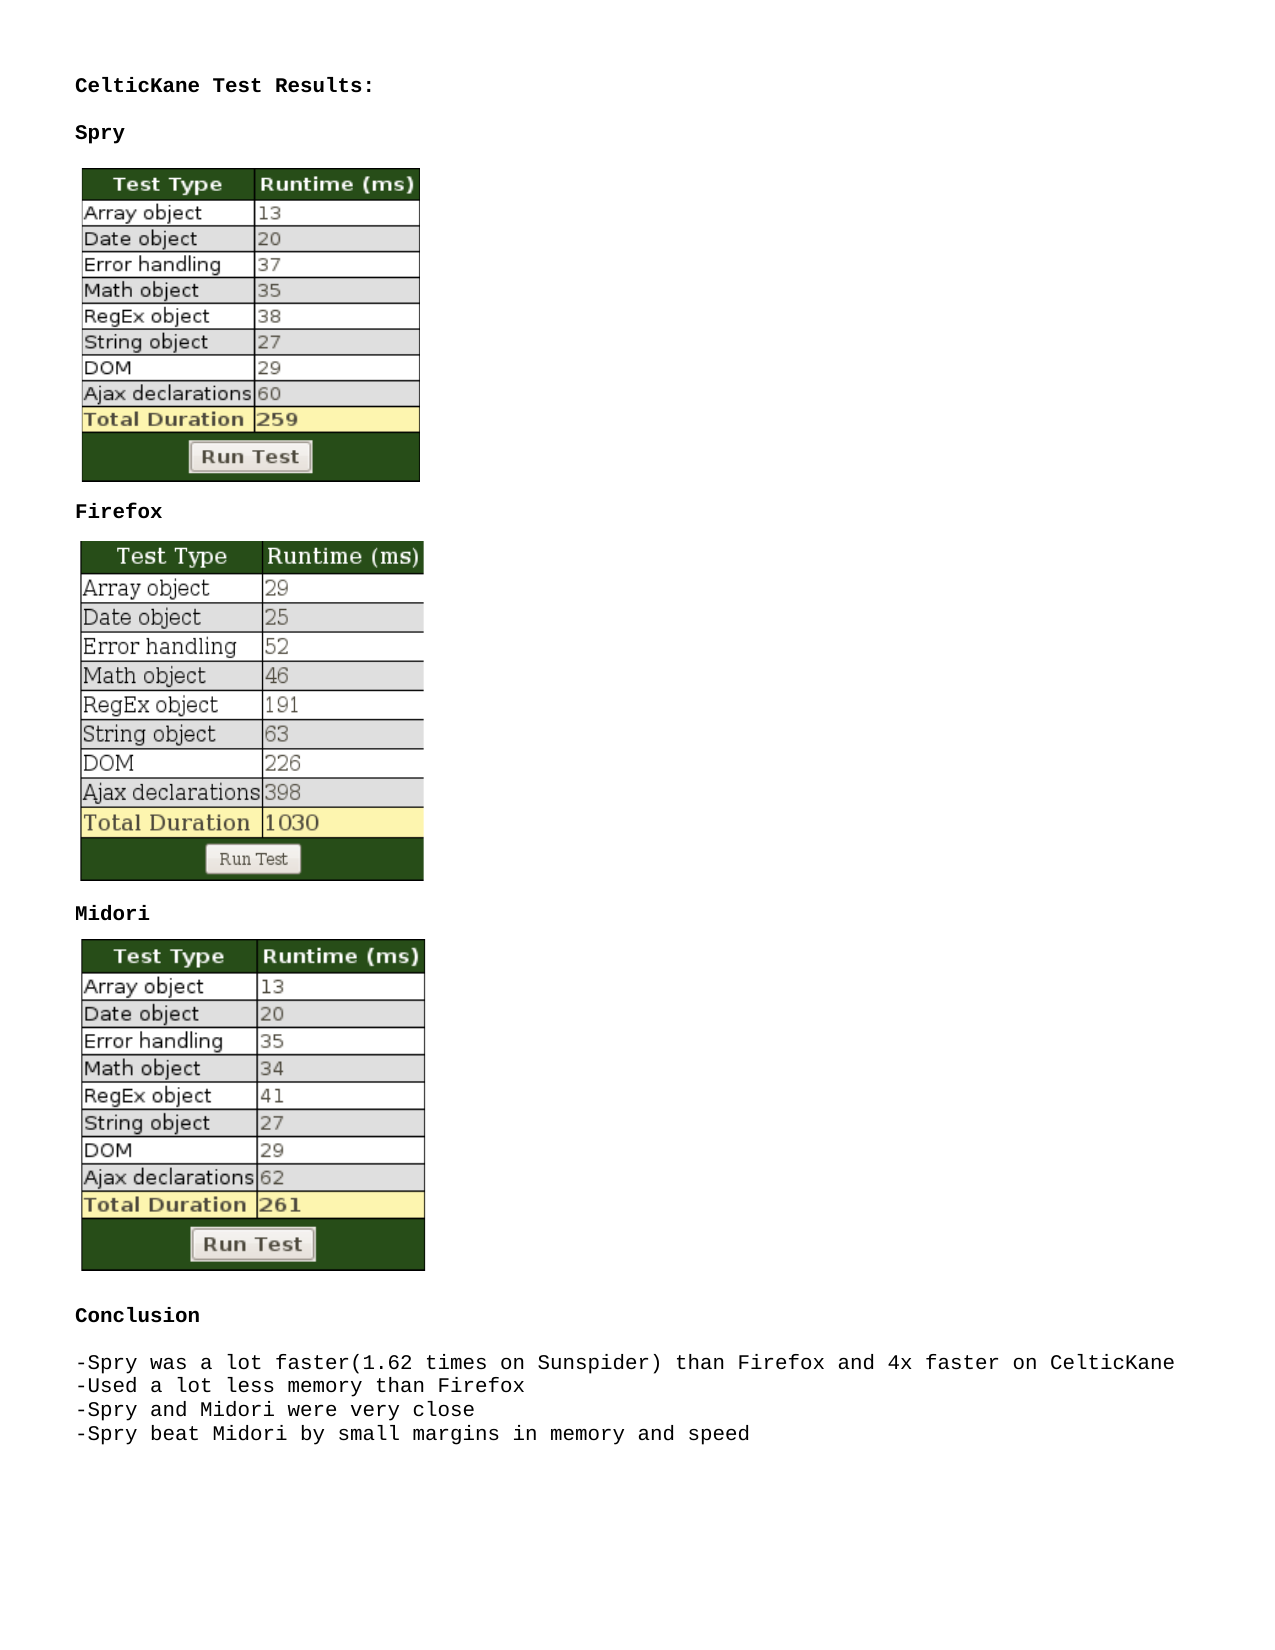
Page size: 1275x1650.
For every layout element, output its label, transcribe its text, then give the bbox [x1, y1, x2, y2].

text Conclusion [75, 1304, 1200, 1328]
picture [78, 541, 424, 881]
picture [81, 939, 426, 1271]
text Midori [75, 903, 1200, 926]
text Firefox [75, 501, 1200, 524]
text -Spry was a lot faster(1.62 times on Sunspider) than Firefox and 4x faster on CelticKane [75, 1352, 1200, 1376]
text -Spry beat Midori by small margins in memory and speed [75, 1423, 1200, 1446]
picture [81, 168, 420, 482]
text Spry [75, 122, 1200, 146]
text CelticKane Test Results: [75, 75, 1200, 99]
text -Spry and Midori were very close [75, 1399, 1200, 1423]
text -Used a lot less memory than Firefox [75, 1376, 1200, 1399]
